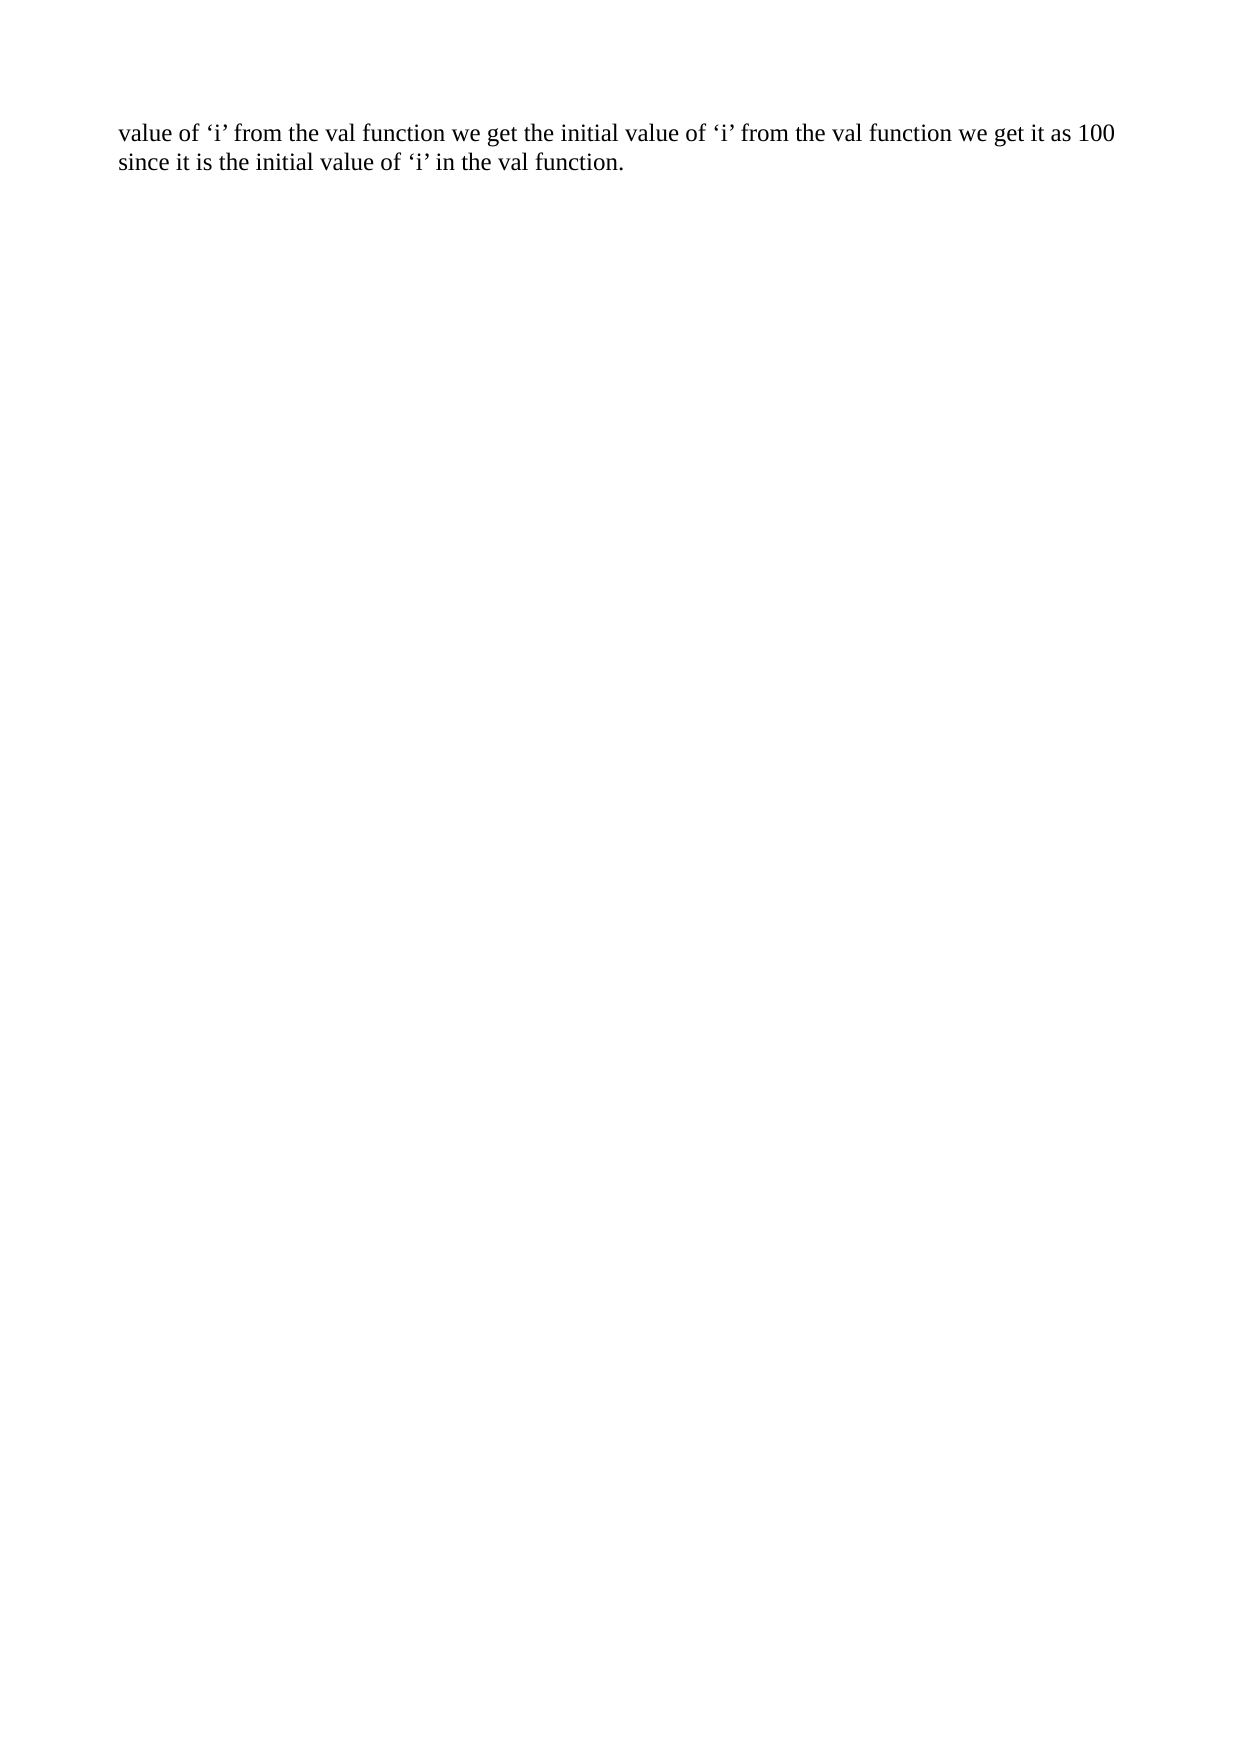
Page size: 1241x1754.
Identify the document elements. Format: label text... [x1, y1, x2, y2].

text value of ‘i’ from the val function we get the initial value of ‘i’ from the val function we get it as 100 [118, 118, 1122, 147]
text since it is the initial value of ‘i’ in the val function. [118, 147, 1122, 176]
